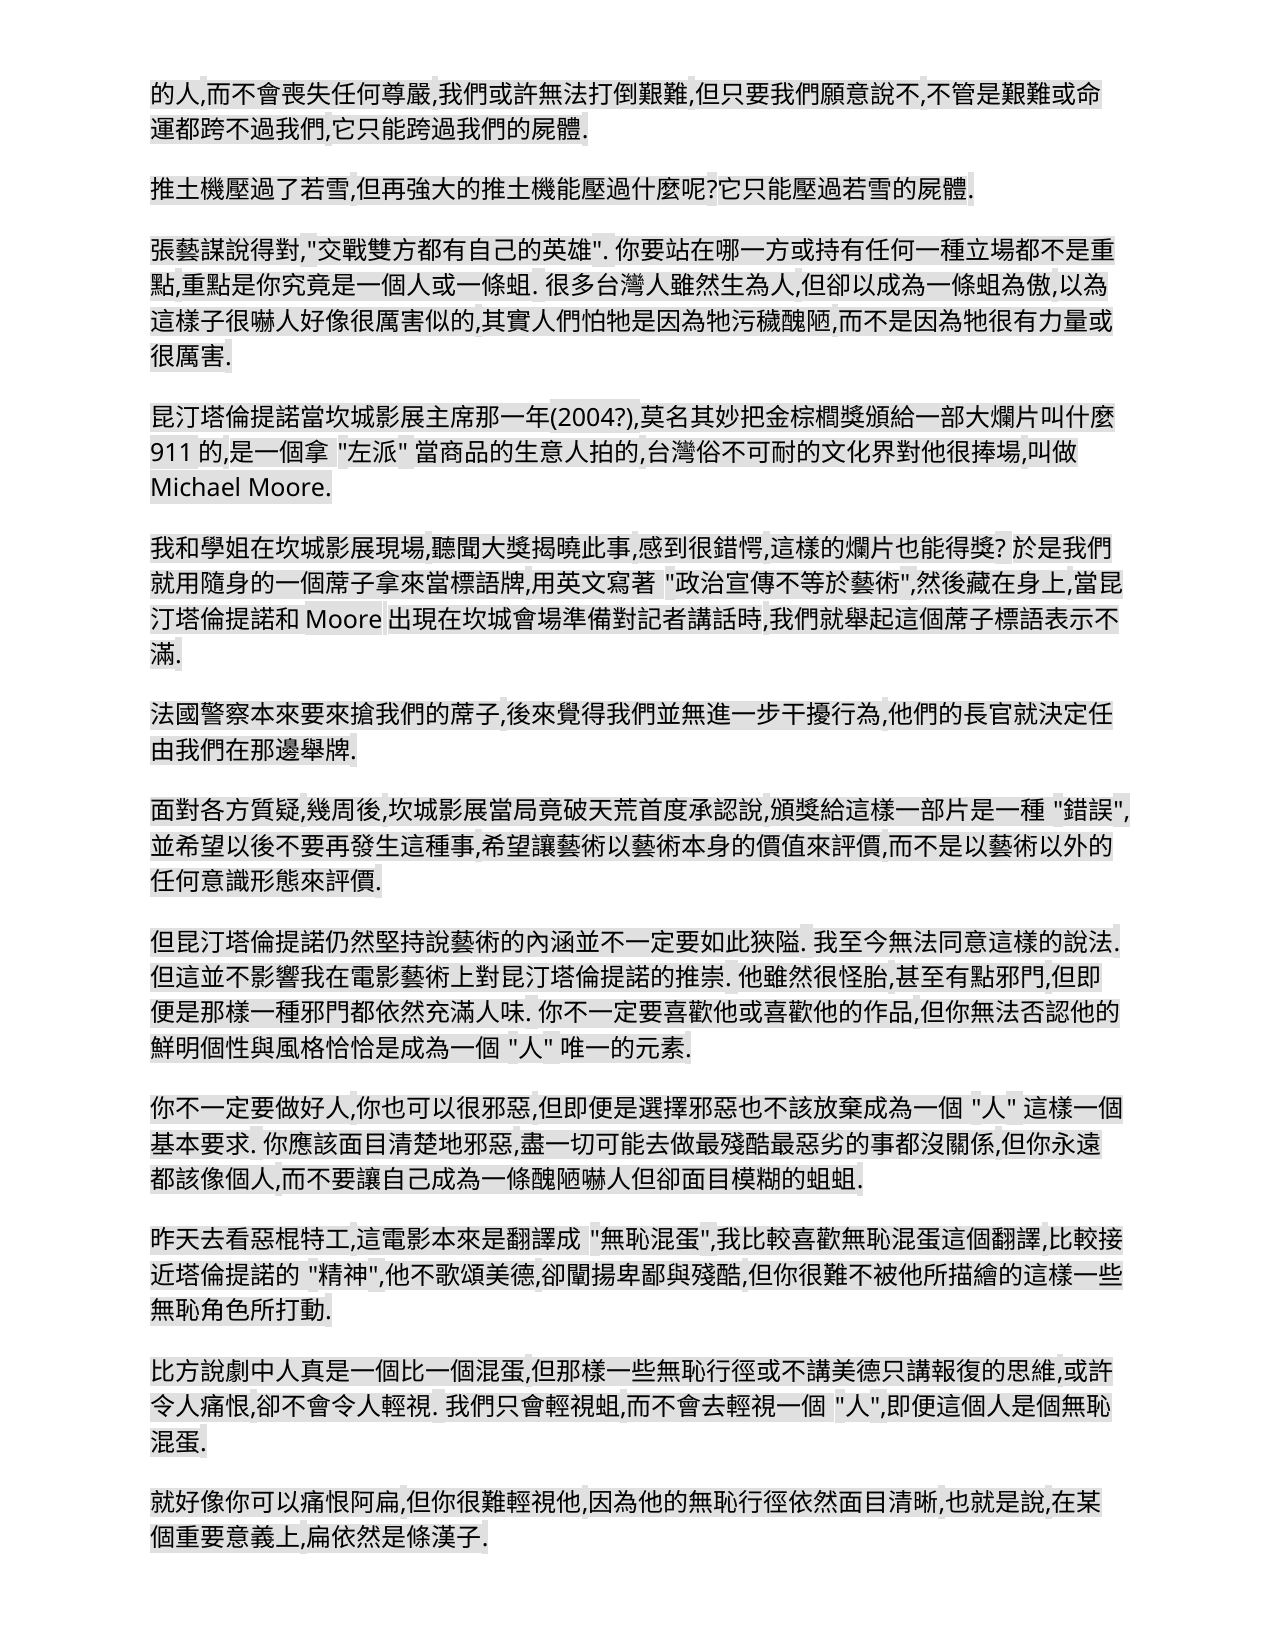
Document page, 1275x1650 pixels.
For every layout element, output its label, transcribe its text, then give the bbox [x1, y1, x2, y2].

text 推土機壓過了若雪,但再強大的推土機能壓過什麼呢?它只能壓過若雪的屍體. [150, 171, 1125, 206]
text 昨天去看惡棍特工,這電影本來是翻譯成 "無恥混蛋",我比較喜歡無恥混蛋這個翻譯,比較接近塔倫提諾的 "精神",他不歌頌美德,卻闡揚卑鄙與殘酷,但你很難不被他所描繪的這樣一些無恥角色所打動. [150, 1221, 1125, 1327]
text 你不一定要做好人,你也可以很邪惡,但即便是選擇邪惡也不該放棄成為一個 "人" 這樣一個基本要求. 你應該面目清楚地邪惡,盡一切可能去做最殘酷最惡劣的事都沒關係,但你永遠都該像個人,而不要讓自己成為一條醜陋嚇人但卻面目模糊的蛆蛆. [150, 1089, 1125, 1196]
text 比方說劇中人真是一個比一個混蛋,但那樣一些無恥行徑或不講美德只講報復的思維,或許令人痛恨,卻不會令人輕視. 我們只會輕視蛆,而不會去輕視一個 "人",即便這個人是個無恥混蛋. [150, 1352, 1125, 1458]
text 法國警察本來要來搶我們的蓆子,後來覺得我們並無進一步干擾行為,他們的長官就決定任由我們在那邊舉牌. [150, 696, 1125, 767]
text 的人,而不會喪失任何尊嚴,我們或許無法打倒艱難,但只要我們願意說不,不管是艱難或命運都跨不過我們,它只能跨過我們的屍體. [150, 75, 1125, 146]
text 我和學姐在坎城影展現場,聽聞大獎揭曉此事,感到很錯愕,這樣的爛片也能得獎? 於是我們就用隨身的一個蓆子拿來當標語牌,用英文寫著 "政治宣傳不等於藝術",然後藏在身上,當昆汀塔倫提諾和Moore出現在坎城會場準備對記者講話時,我們就舉起這個蓆子標語表示不滿. [150, 529, 1125, 671]
text 面對各方質疑,幾周後,坎城影展當局竟破天荒首度承認說,頒獎給這樣一部片是一種 "錯誤",並希望以後不要再發生這種事,希望讓藝術以藝術本身的價值來評價,而不是以藝術以外的任何意識形態來評價. [150, 792, 1125, 898]
text 張藝謀說得對,"交戰雙方都有自己的英雄". 你要站在哪一方或持有任何一種立場都不是重點,重點是你究竟是一個人或一條蛆. 很多台灣人雖然生為人,但卻以成為一條蛆為傲,以為這樣子很嚇人好像很厲害似的,其實人們怕牠是因為牠污穢醜陋,而不是因為牠很有力量或很厲害. [150, 231, 1125, 373]
text 昆汀塔倫提諾當坎城影展主席那一年(2004?),莫名其妙把金棕櫚獎頒給一部大爛片叫什麼911的,是一個拿 "左派" 當商品的生意人拍的,台灣俗不可耐的文化界對他很捧場,叫做Michael Moore. [150, 398, 1125, 504]
text 但昆汀塔倫提諾仍然堅持說藝術的內涵並不一定要如此狹隘. 我至今無法同意這樣的說法. 但這並不影響我在電影藝術上對昆汀塔倫提諾的推崇. 他雖然很怪胎,甚至有點邪門,但即便是那樣一種邪門都依然充滿人味. 你不一定要喜歡他或喜歡他的作品,但你無法否認他的鮮明個性與風格恰恰是成為一個 "人" 唯一的元素. [150, 923, 1125, 1064]
text 就好像你可以痛恨阿扁,但你很難輕視他,因為他的無恥行徑依然面目清晰,也就是說,在某個重要意義上,扁依然是條漢子. [150, 1483, 1125, 1554]
